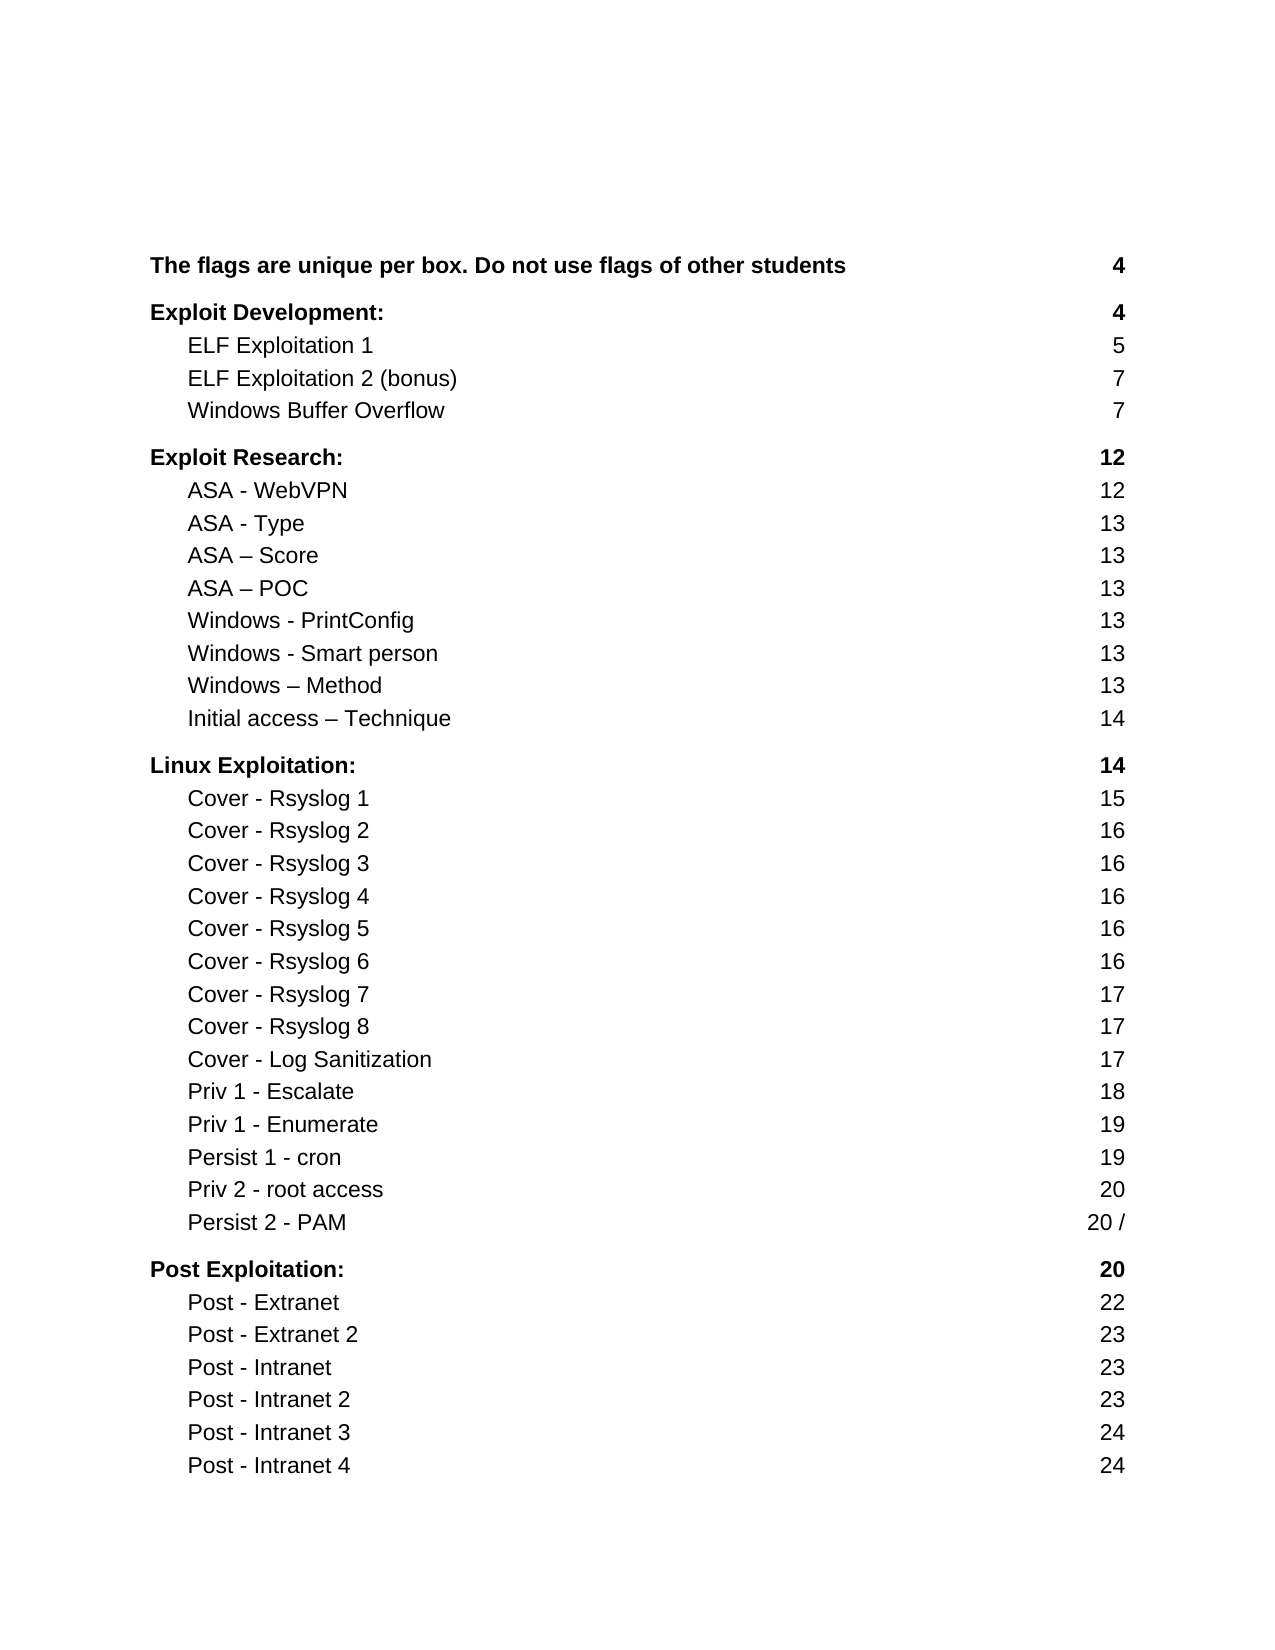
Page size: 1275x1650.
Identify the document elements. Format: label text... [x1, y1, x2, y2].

text Post - Intranet 4 24 [187, 1452, 1125, 1478]
text Cover - Rsyslog 5 16 [187, 915, 1125, 942]
text ASA - Type 13 [187, 509, 1125, 536]
text Windows Buffer Overflow 7 [187, 397, 1125, 423]
text Post - Extranet 2 23 [187, 1321, 1125, 1347]
text Windows - Smart person 13 [187, 640, 1125, 666]
text Cover - Rsyslog 7 17 [187, 981, 1125, 1007]
text Cover - Rsyslog 4 16 [187, 883, 1125, 909]
text Exploit Development: 4 [150, 299, 1125, 326]
text Cover - Log Sanitization 17 [187, 1046, 1125, 1072]
text Cover - Rsyslog 6 16 [187, 948, 1125, 974]
text Cover - Rsyslog 2 16 [187, 817, 1125, 844]
text ASA – POC 13 [187, 575, 1125, 601]
text Cover - Rsyslog 1 15 [187, 785, 1125, 811]
text ELF Exploitation 1 5 [187, 332, 1125, 358]
text Priv 1 - Enumerate 19 [187, 1111, 1125, 1137]
text Post - Intranet 3 24 [187, 1419, 1125, 1445]
text The flags are unique per box. Do not use flags of other students 4 [150, 252, 1125, 278]
text Cover - Rsyslog 8 17 [187, 1013, 1125, 1039]
text Windows - PrintConfig 13 [187, 607, 1125, 634]
text ELF Exploitation 2 (bonus) 7 [187, 364, 1125, 391]
text Persist 1 - cron 19 [187, 1143, 1125, 1170]
text Initial access – Technique 14 [187, 705, 1125, 731]
text ASA - WebVPN 12 [187, 477, 1125, 503]
text Exploit Research: 12 [150, 444, 1125, 471]
text Priv 2 - root access 20 [187, 1176, 1125, 1202]
text Post - Extranet 22 [187, 1288, 1125, 1315]
text ASA – Score 13 [187, 542, 1125, 568]
text Post - Intranet 23 [187, 1354, 1125, 1380]
text Cover - Rsyslog 3 16 [187, 850, 1125, 876]
text Persist 2 - PAM 20 / [187, 1209, 1125, 1235]
text Windows – Method 13 [187, 672, 1125, 699]
text Post - Intranet 2 23 [187, 1386, 1125, 1413]
text Priv 1 - Escalate 18 [187, 1078, 1125, 1105]
text Post Exploitation: 20 [150, 1256, 1125, 1282]
text Linux Exploitation: 14 [150, 752, 1125, 779]
